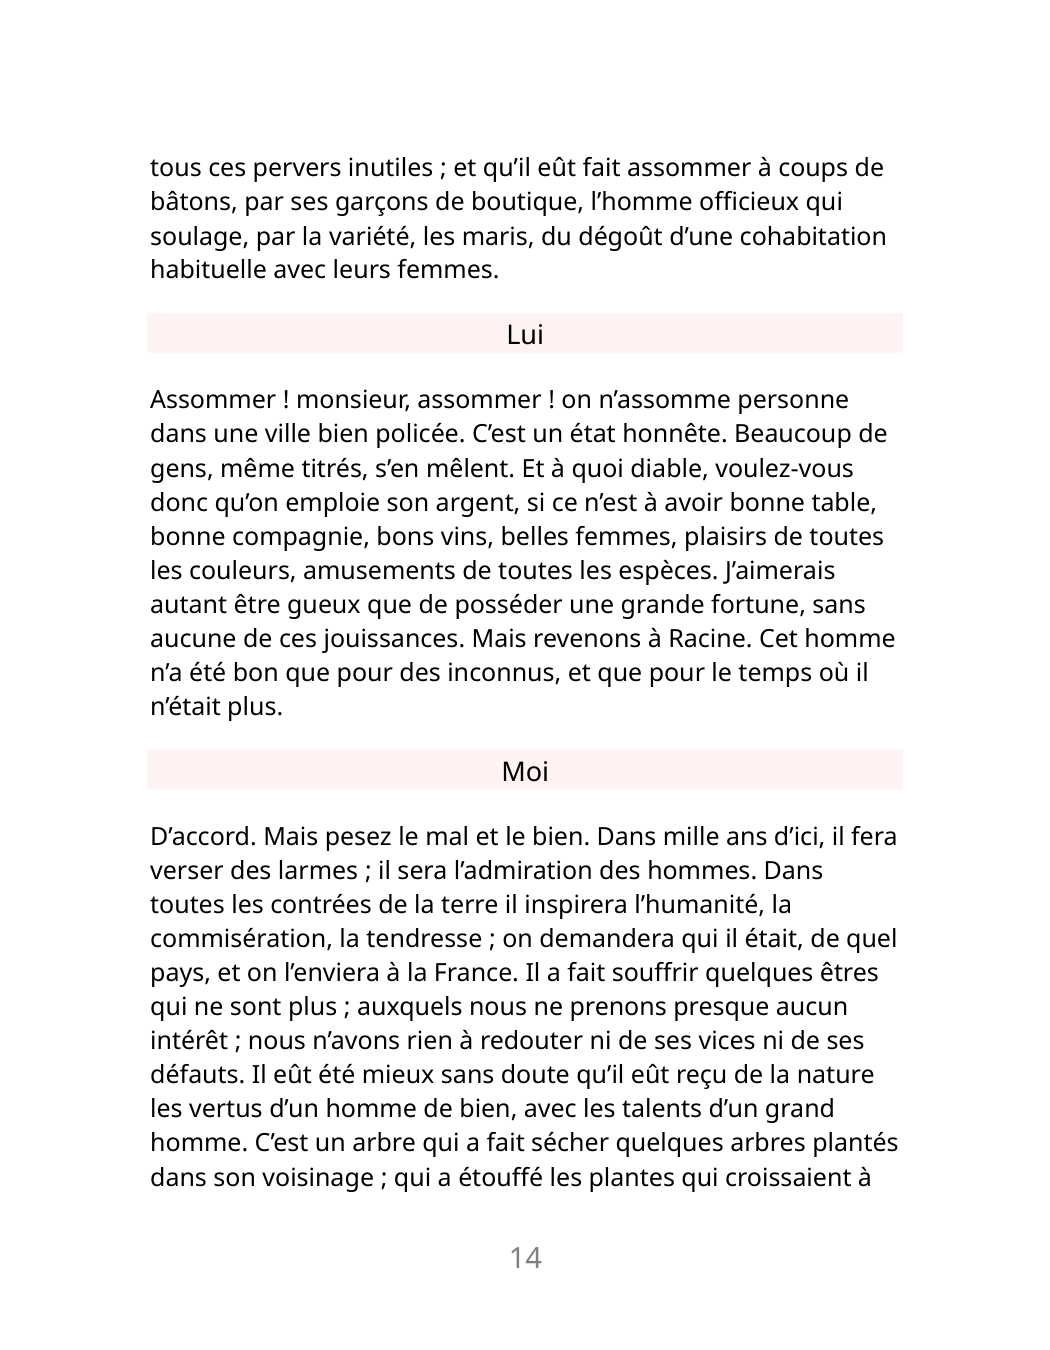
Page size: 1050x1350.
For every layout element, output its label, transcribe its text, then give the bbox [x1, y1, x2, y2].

text Moi [147, 749, 903, 789]
text D’accord. Mais pesez le mal et le bien. Dans mille ans d’ici, il fera verser des larmes ; il sera l’admiration des hommes. Dans toutes les contrées de la terre il inspirera l’humanité, la commisération, la tendresse ; on demandera qui il était, de quel pays, et on l’enviera à la France. Il a fait souffrir quelques êtres qui ne sont plus ; auxquels nous ne prenons presque aucun intérêt ; nous n’avons rien à redouter ni de ses vices ni de ses défauts. Il eût été mieux sans doute qu’il eût reçu de la nature les vertus d’un homme de bien, avec les talents d’un grand homme. C’est un arbre qui a fait sécher quelques arbres plantés dans son voisinage ; qui a étouffé les plantes qui croissaient à [150, 818, 900, 1193]
text Assommer ! monsieur, assommer ! on n’assomme personne dans une ville bien policée. C’est un état honnête. Beaucoup de gens, même titrés, s’en mêlent. Et à quoi diable, voulez-vous donc qu’on emploie son argent, si ce n’est à avoir bonne table, bonne compagnie, bons vins, belles femmes, plaisirs de toutes les couleurs, amusements de toutes les espèces. J’aimerais autant être gueux que de posséder une grande fortune, sans aucune de ces jouissances. Mais revenons à Racine. Cet homme n’a été bon que pour des inconnus, et que pour le temps où il n’était plus. [150, 382, 900, 723]
text tous ces pervers inutiles ; et qu’il eût fait assommer à coups de bâtons, par ses garçons de boutique, l’homme officieux qui soulage, par la variété, les maris, du dégoût d’une cohabitation habituelle avec leurs femmes. [150, 150, 900, 286]
text Lui [147, 313, 903, 353]
